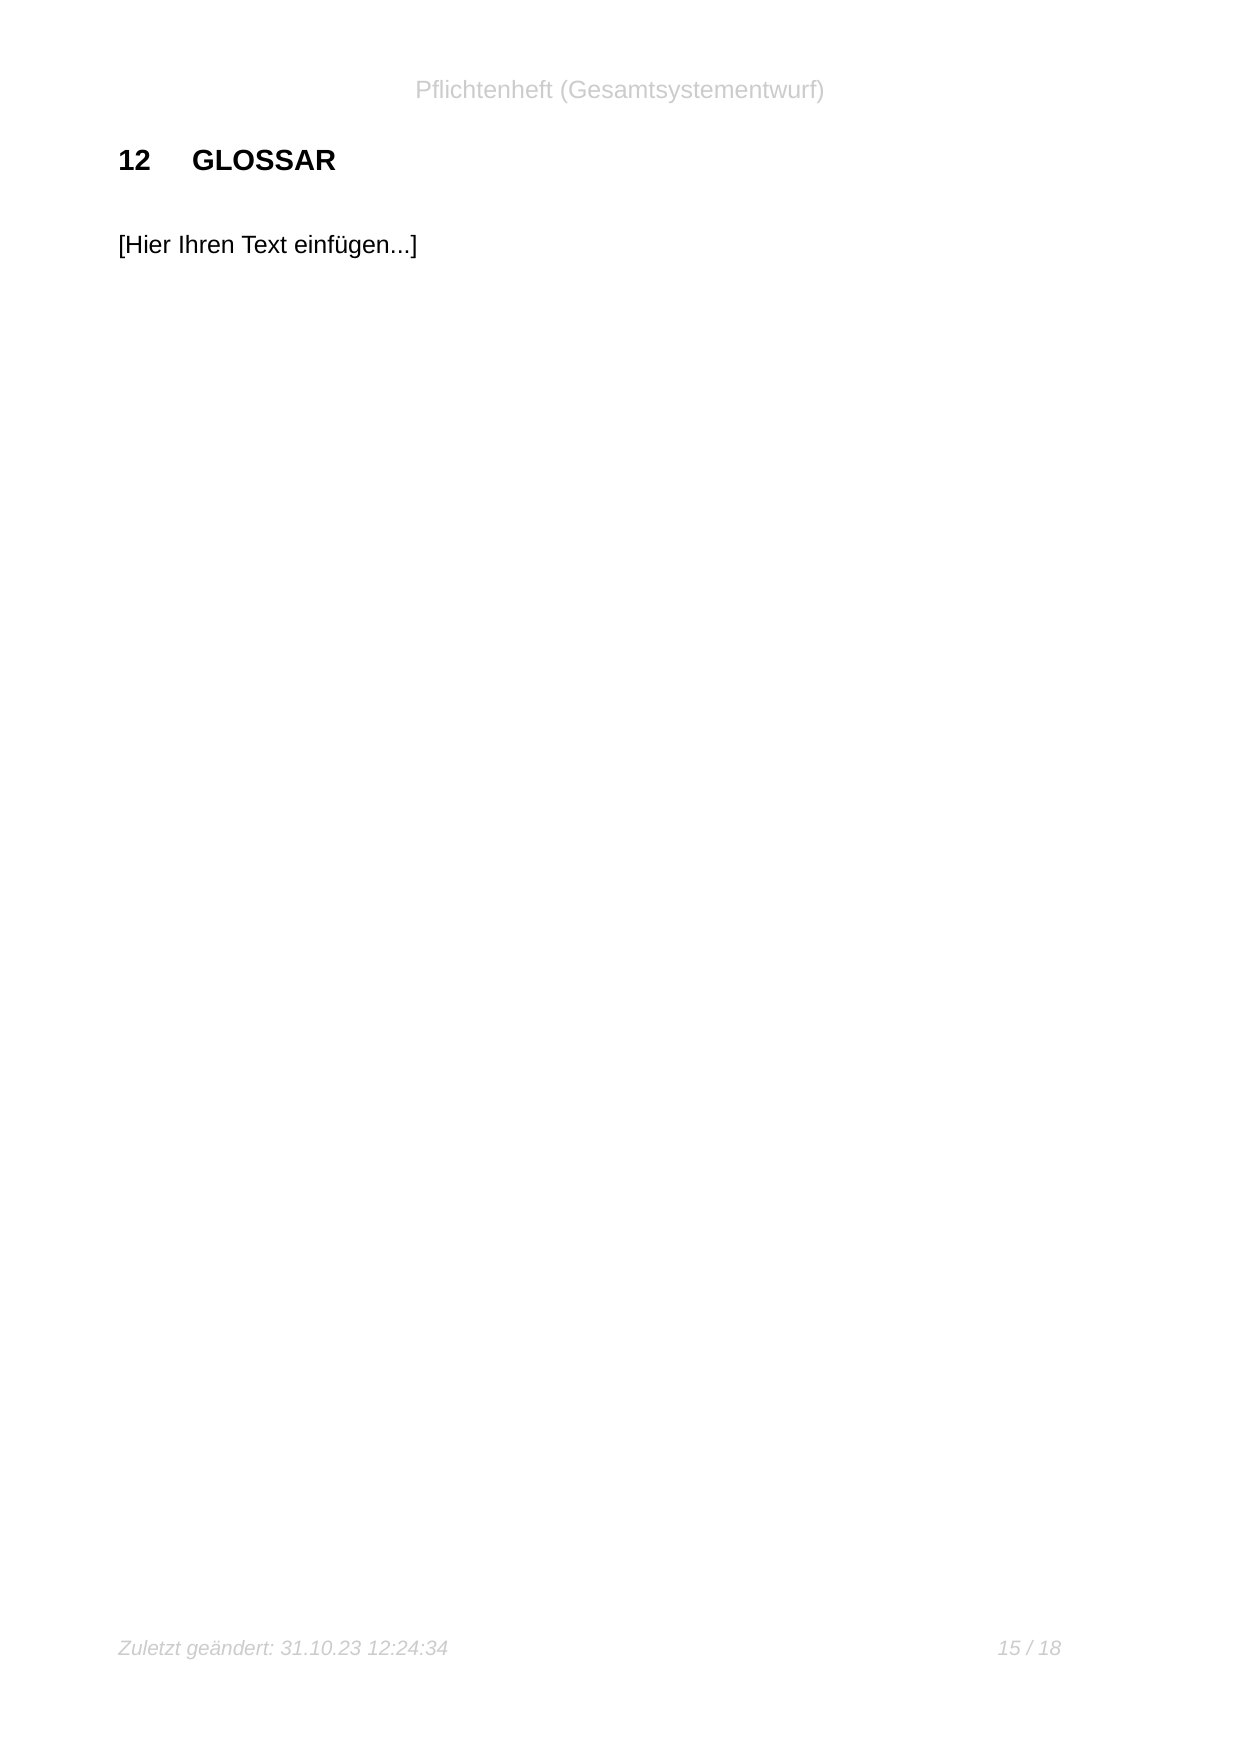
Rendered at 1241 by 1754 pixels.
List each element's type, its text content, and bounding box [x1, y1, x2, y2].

text [Hier Ihren Text einfügen...] [118, 230, 1122, 259]
subtitle Glossar [118, 143, 1122, 177]
